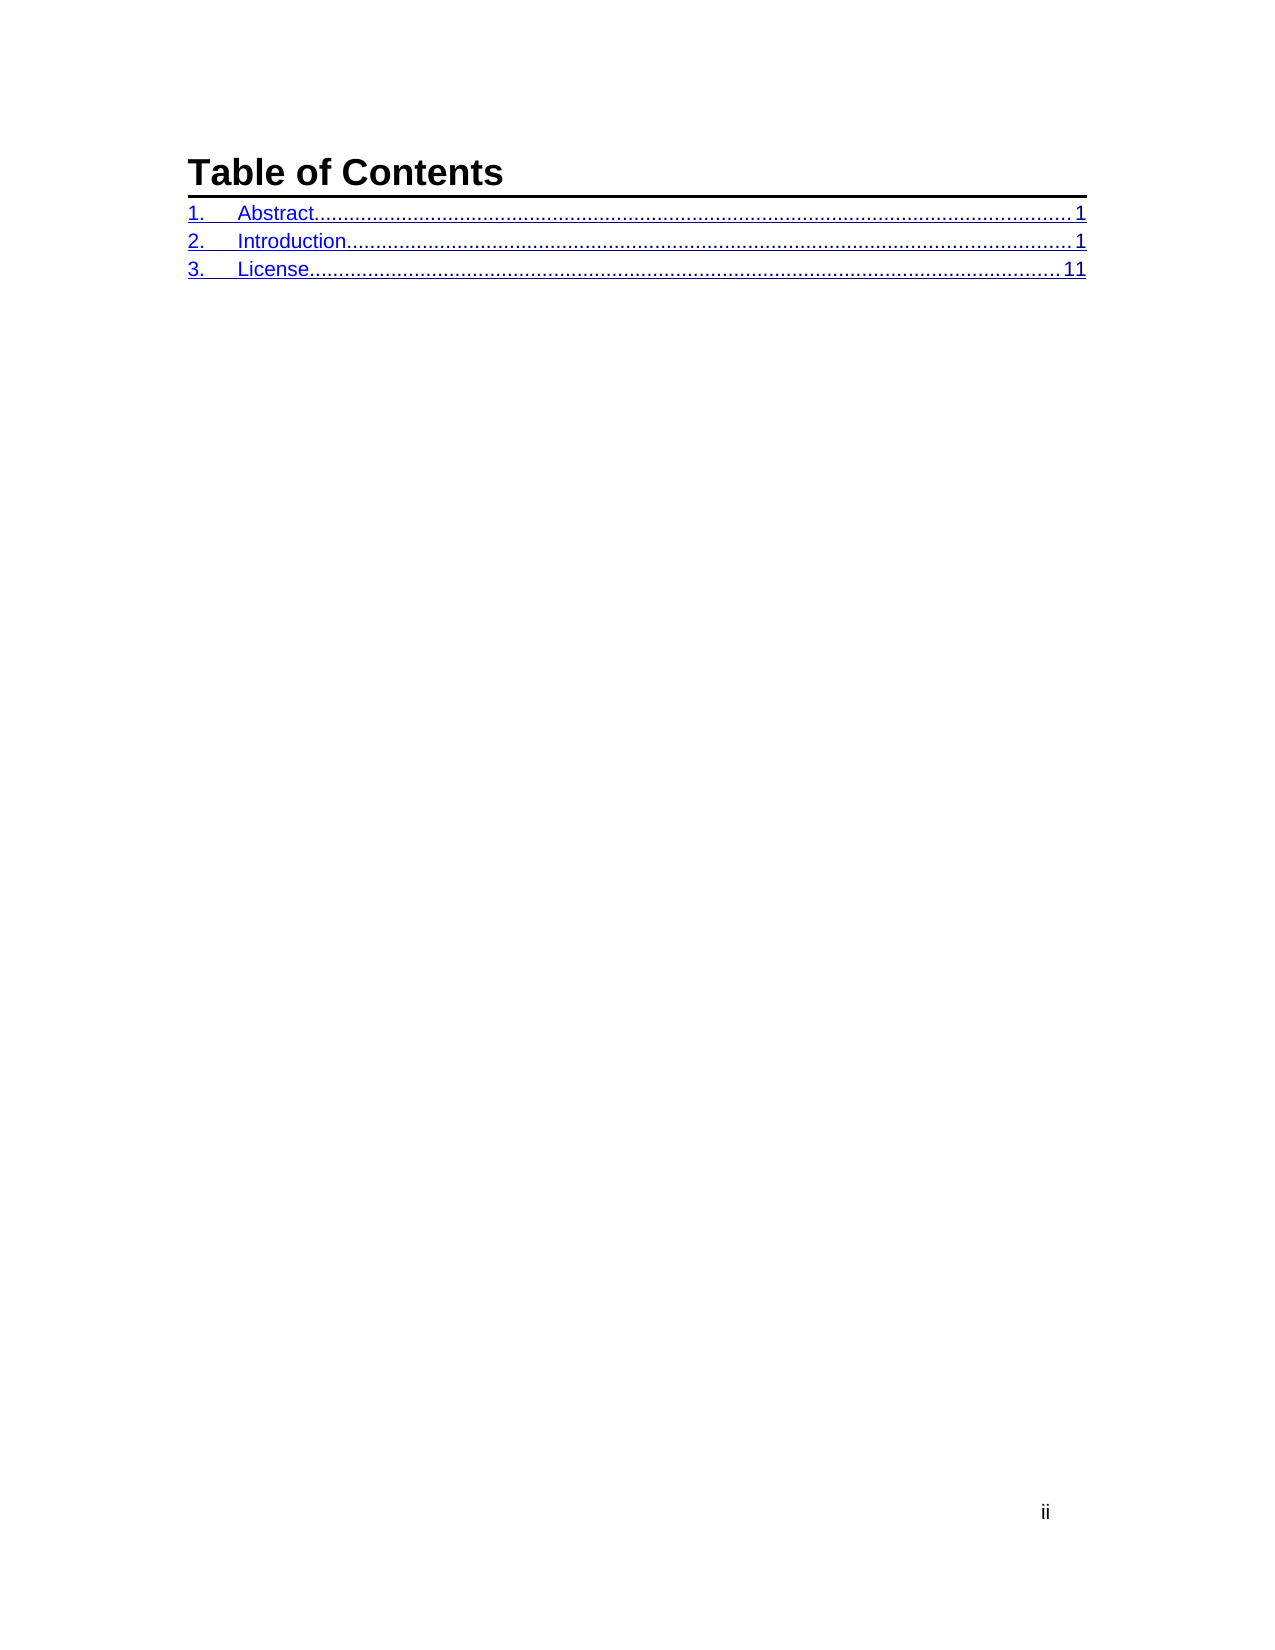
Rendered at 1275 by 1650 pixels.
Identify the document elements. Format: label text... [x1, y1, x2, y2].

text 3. License 11 [187, 254, 1087, 282]
text 1. Abstract 1 [187, 198, 1087, 222]
text 2. Introduction 1 [187, 226, 1087, 250]
text Table of Contents [187, 150, 1087, 198]
